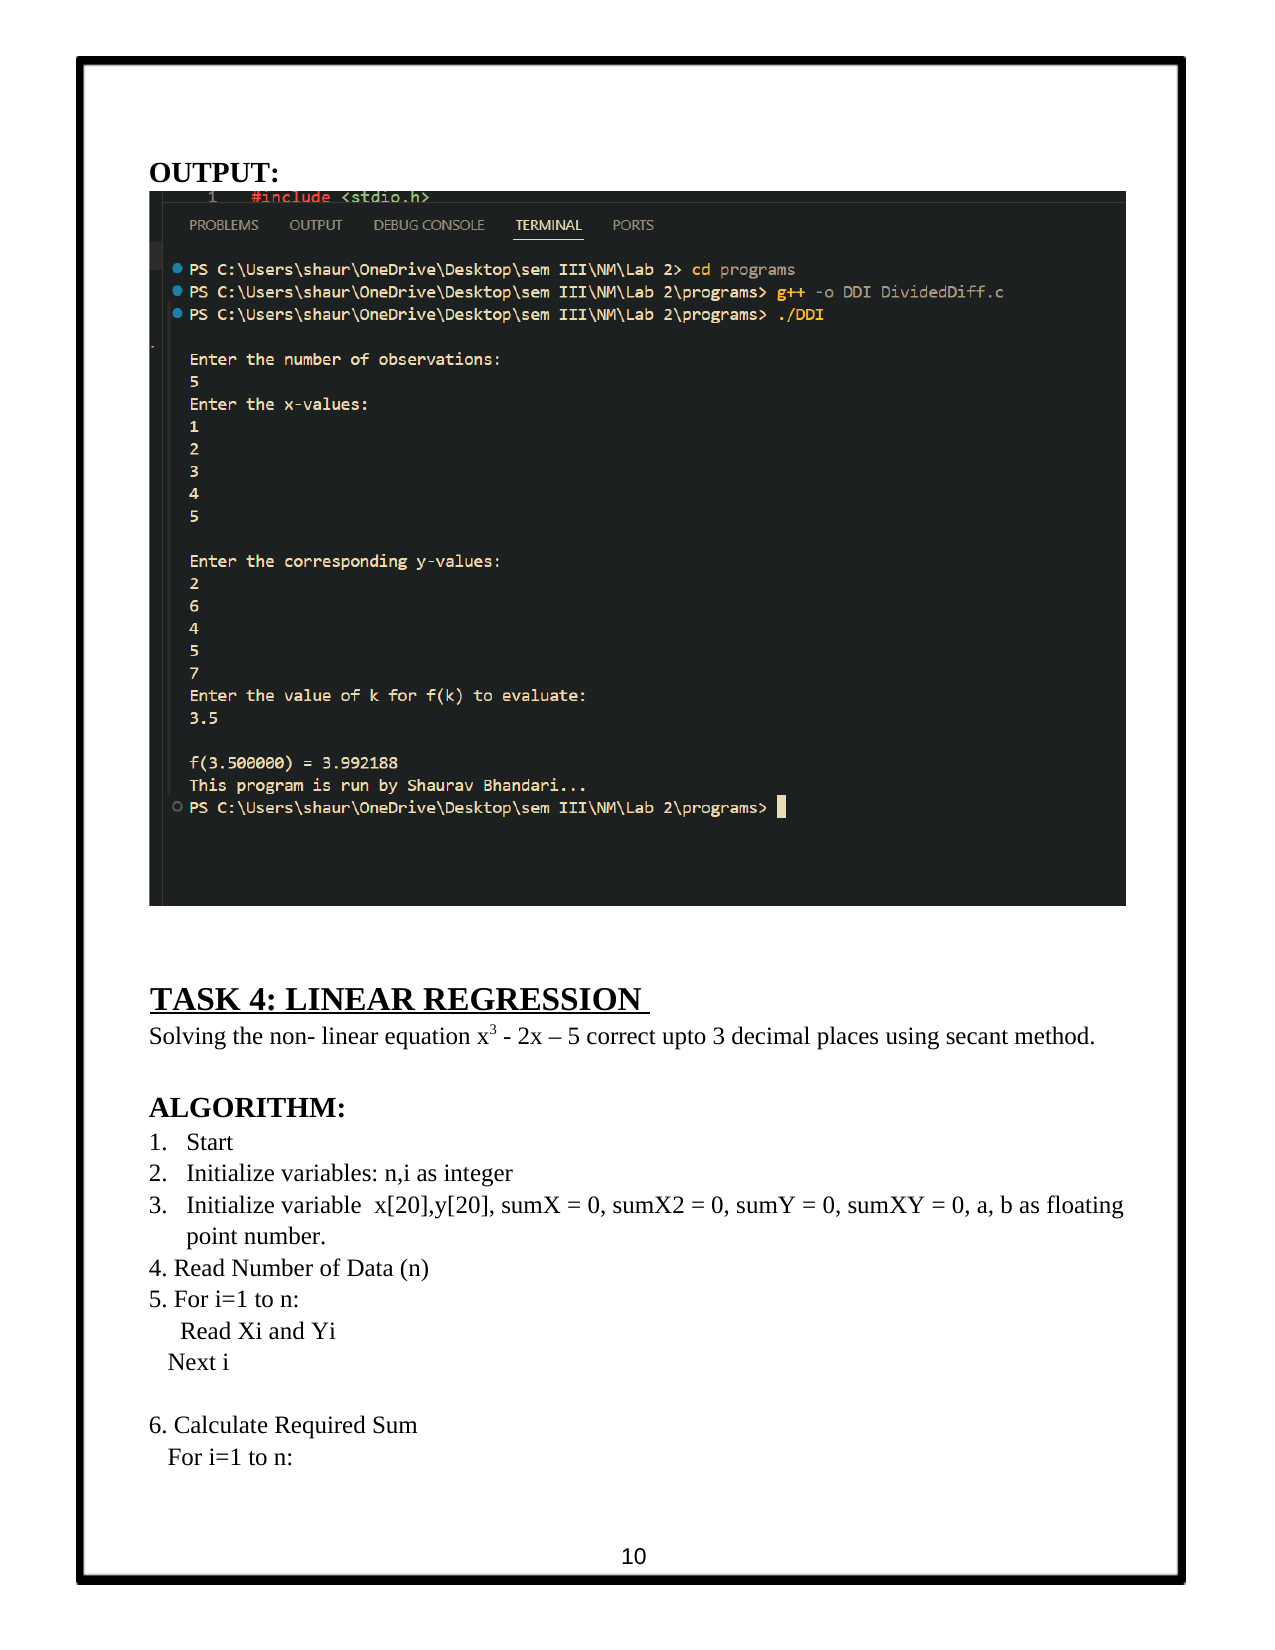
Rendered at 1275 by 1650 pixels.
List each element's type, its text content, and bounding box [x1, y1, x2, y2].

text ALGORITHM: [148, 1090, 1125, 1123]
picture [76, 56, 1186, 1585]
text OUTPUT: [148, 155, 1125, 188]
text 4. Read Number of Data (n) [148, 1253, 1125, 1282]
list Initialize variable x[20],y[20], sumX = 0, sumX2 = 0, sumY = 0, sumXY = 0, a, b as floating point number. [148, 1190, 1125, 1250]
text TASK 4: LINEAR REGRESSION [150, 979, 1125, 1017]
text Read Xi and Yi [148, 1316, 1125, 1345]
text Solving the non- linear equation x3 - 2x – 5 correct upto 3 decimal places using secant method. [148, 1021, 1125, 1050]
text For i=1 to n: [148, 1442, 1125, 1471]
list Initialize variables: n,i as integer [148, 1158, 1125, 1187]
text Next i [148, 1347, 1125, 1376]
text 5. For i=1 to n: [148, 1284, 1125, 1313]
text 6. Calculate Required Sum [148, 1411, 1125, 1439]
list Start [148, 1127, 1125, 1155]
